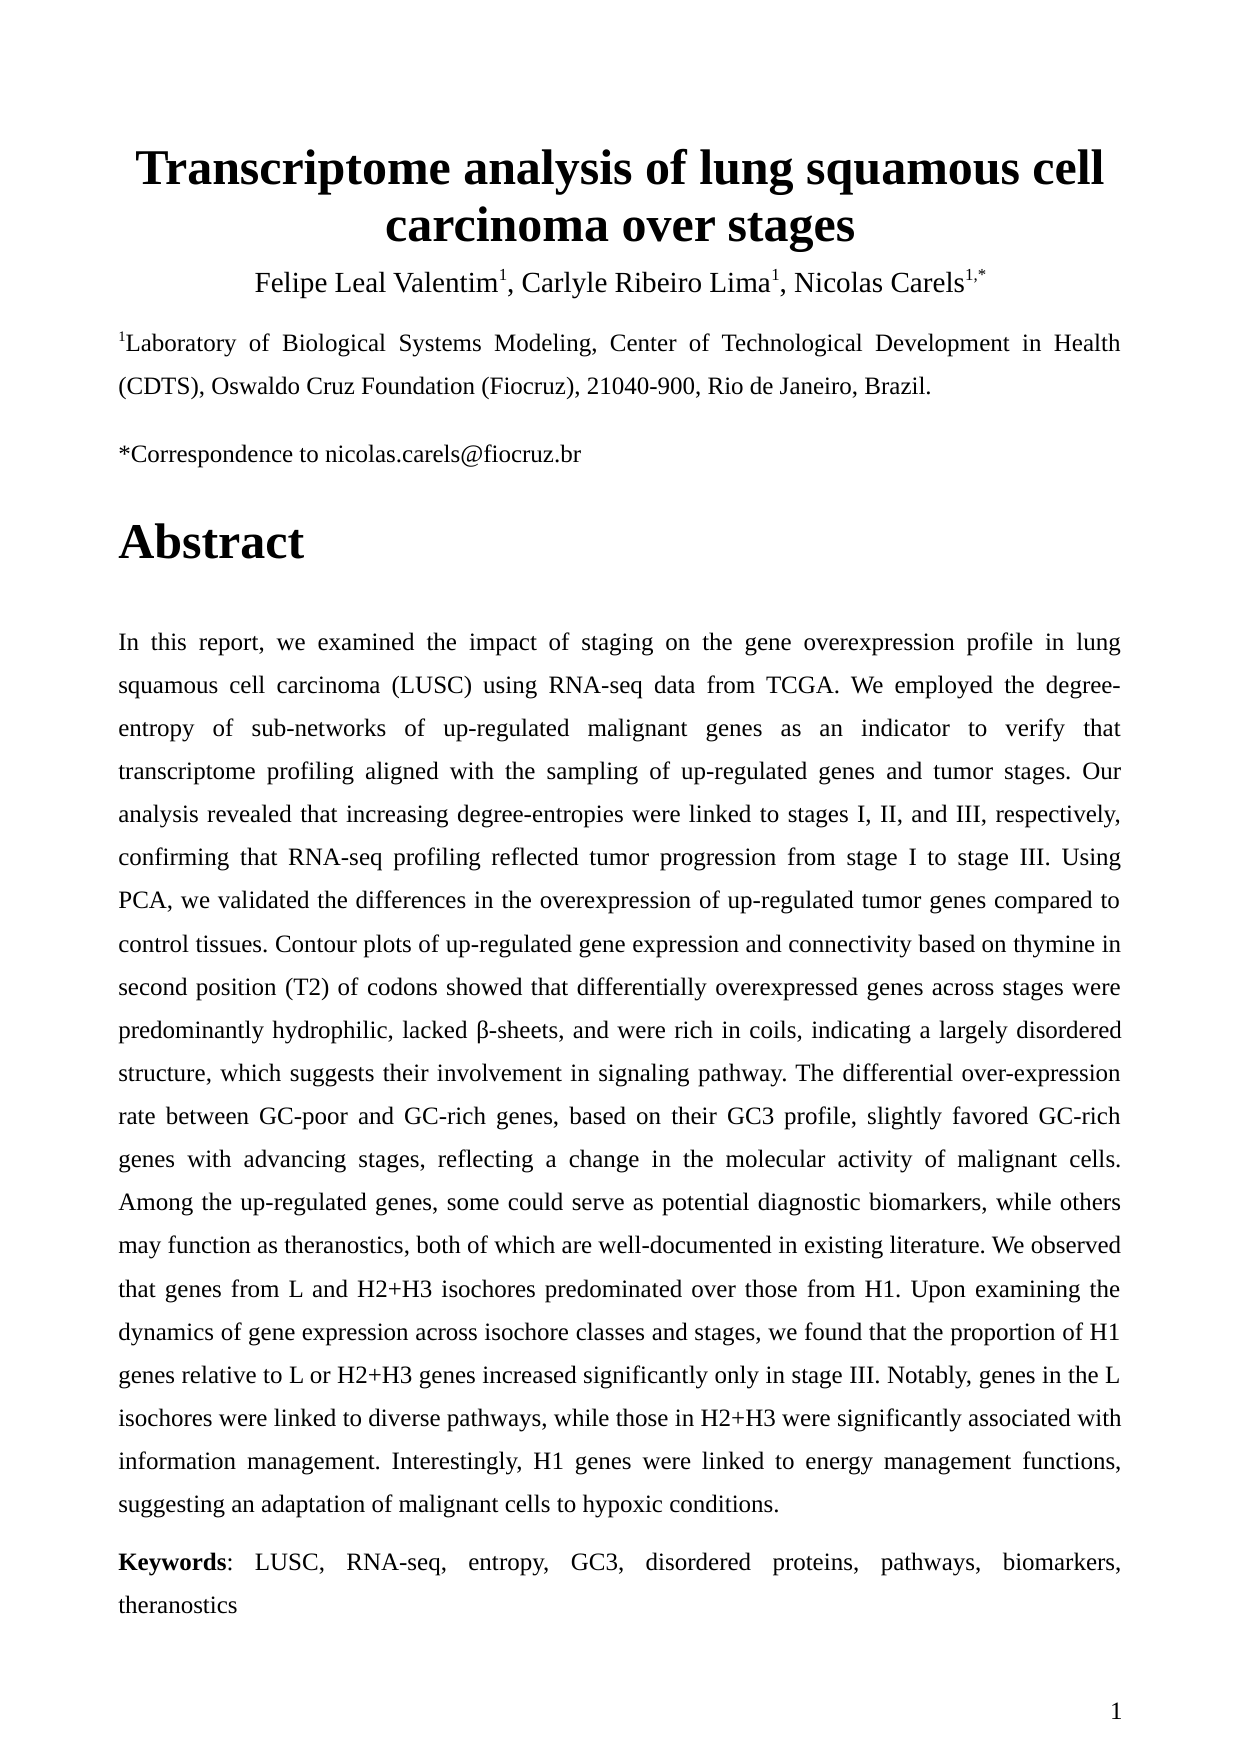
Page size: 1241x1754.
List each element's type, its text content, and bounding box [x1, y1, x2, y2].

text 1Laboratory of Biological Systems Modeling, Center of Technological Development in Health (CDTS), Oswaldo Cruz Foundation (Fiocruz), 21040-900, Rio de Janeiro, Brazil. [118, 328, 1122, 400]
subtitle Felipe Leal Valentim1, Carlyle Ribeiro Lima1, Nicolas Carels1,* [118, 265, 1122, 298]
text Transcriptome analysis of lung squamous cell carcinoma over stages [118, 137, 1122, 252]
text *Correspondence to nicolas.carels@fiocruz.br [118, 439, 1122, 468]
subtitle Abstract [118, 511, 1122, 569]
list Keywords: LUSC, RNA-seq, entropy, GC3, disordered proteins, pathways, biomarkers, theranostics [118, 1547, 1122, 1619]
list In this report, we examined the impact of staging on the gene overexpression profile in lung squamous cell carcinoma (LUSC) using RNA-seq data from TCGA. We employed the degree-entropy of sub-networks of up-regulated malignant genes as an indicator to verify that transcriptome profiling aligned with the sampling of up-regulated genes and tumor stages. Our analysis revealed that increasing degree-entropies were linked to stages I, II, and III, respectively, confirming that RNA-seq profiling reflected tumor progression from stage I to stage III. Using PCA, we validated the differences in the overexpression of up-regulated tumor genes compared to control tissues. Contour plots of up-regulated gene expression and connectivity based on thymine in second position (T2) of codons showed that differentially overexpressed genes across stages were predominantly hydrophilic, lacked β-sheets, and were rich in coils, indicating a largely disordered structure, which suggests their involvement in signaling pathway. The differential over-expression rate between GC-poor and GC-rich genes, based on their GC3 profile, slightly favored GC-rich genes with advancing stages, reflecting a change in the molecular activity of malignant cells. Among the up-regulated genes, some could serve as potential diagnostic biomarkers, while others may function as theranostics, both of which are well-documented in existing literature. We observed that genes from L and H2+H3 isochores predominated over those from H1. Upon examining the dynamics of gene expression across isochore classes and stages, we found that the proportion of H1 genes relative to L or H2+H3 genes increased significantly only in stage III. Notably, genes in the L isochores were linked to diverse pathways, while those in H2+H3 were significantly associated with information management. Interestingly, H1 genes were linked to energy management functions, suggesting an adaptation of malignant cells to hypoxic conditions. [118, 627, 1122, 1518]
